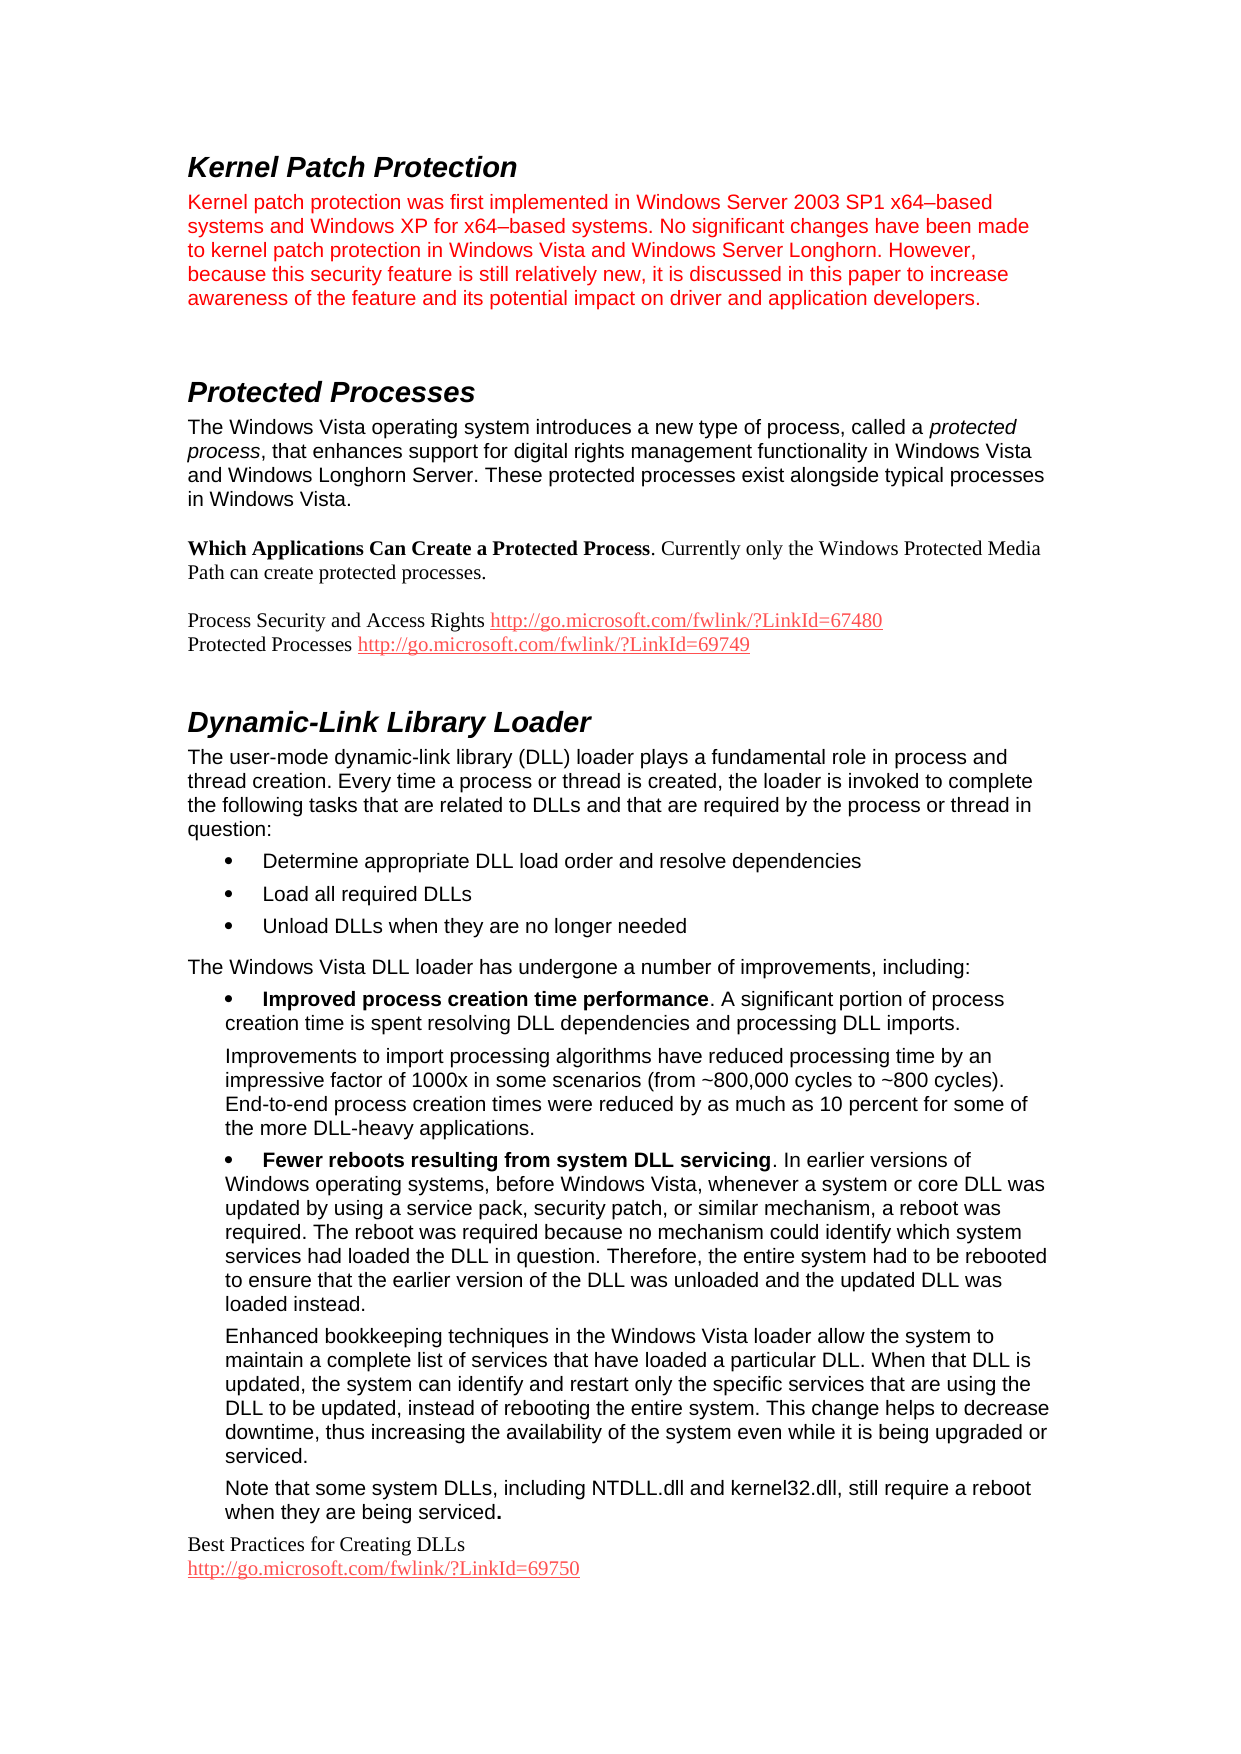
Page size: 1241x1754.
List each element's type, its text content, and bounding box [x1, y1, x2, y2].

text Which Applications Can Create a Protected Process. Currently only the Windows Protected Media Path can create protected processes. [187, 536, 1053, 584]
text The user-mode dynamic-link library (DLL) loader plays a fundamental role in process and thread creation. Every time a process or thread is created, the loader is invoked to complete the following tasks that are related to DLLs and that are required by the process or thread in question: [187, 745, 1053, 841]
list Load all required DLLs [225, 882, 1053, 906]
text Best Practices for Creating DLLs http://go.microsoft.com/fwlink/?LinkId=69750 [187, 1532, 1053, 1580]
subtitle Dynamic-Link Library Loader [187, 705, 1053, 739]
text Kernel patch protection was first implemented in Windows Server 2003 SP1 x64–based systems and Windows XP for x64–based systems. No significant changes have been made to kernel patch protection in Windows Vista and Windows Server Longhorn. However, because this security feature is still relatively new, it is discussed in this paper to increase awareness of the feature and its potential impact on driver and application developers. [187, 190, 1053, 309]
text Note that some system DLLs, including NTDLL.dll and kernel32.dll, still require a reboot when they are being serviced. [225, 1476, 1053, 1524]
subtitle Protected Processes [187, 375, 1053, 409]
subtitle Kernel Patch Protection [187, 150, 1053, 183]
text Protected Processes http://go.microsoft.com/fwlink/?LinkId=69749 [187, 632, 1053, 656]
list Improved process creation time performance. A significant portion of process creation time is spent resolving DLL dependencies and processing DLL imports. [225, 987, 1053, 1035]
text The Windows Vista operating system introduces a new type of process, called a protected process, that enhances support for digital rights management functionality in Windows Vista and Windows Longhorn Server. These protected processes exist alongside typical processes in Windows Vista. [187, 415, 1053, 511]
text Enhanced bookkeeping techniques in the Windows Vista loader allow the system to maintain a complete list of services that have loaded a particular DLL. When that DLL is updated, the system can identify and restart only the specific services that are using the DLL to be updated, instead of rebooting the entire system. This change helps to decrease downtime, thus increasing the availability of the system even while it is being upgraded or serviced. [225, 1324, 1053, 1467]
list Unload DLLs when they are no longer needed [225, 914, 1053, 938]
text The Windows Vista DLL loader has undergone a number of improvements, including: [187, 955, 1053, 979]
list Determine appropriate DLL load order and resolve dependencies [225, 849, 1053, 873]
text Process Security and Access Rights http://go.microsoft.com/fwlink/?LinkId=67480 [187, 608, 1053, 632]
text Improvements to import processing algorithms have reduced processing time by an impressive factor of 1000x in some scenarios (from ~800,000 cycles to ~800 cycles). End-to-end process creation times were reduced by as much as 10 percent for some of the more DLL-heavy applications. [225, 1043, 1053, 1139]
list Fewer reboots resulting from system DLL servicing. In earlier versions of Windows operating systems, before Windows Vista, whenever a system or core DLL was updated by using a service pack, security patch, or similar mechanism, a reboot was required. The reboot was required because no mechanism could identify which system services had loaded the DLL in question. Therefore, the entire system had to be rebooted to ensure that the earlier version of the DLL was unloaded and the updated DLL was loaded instead. [225, 1148, 1053, 1315]
